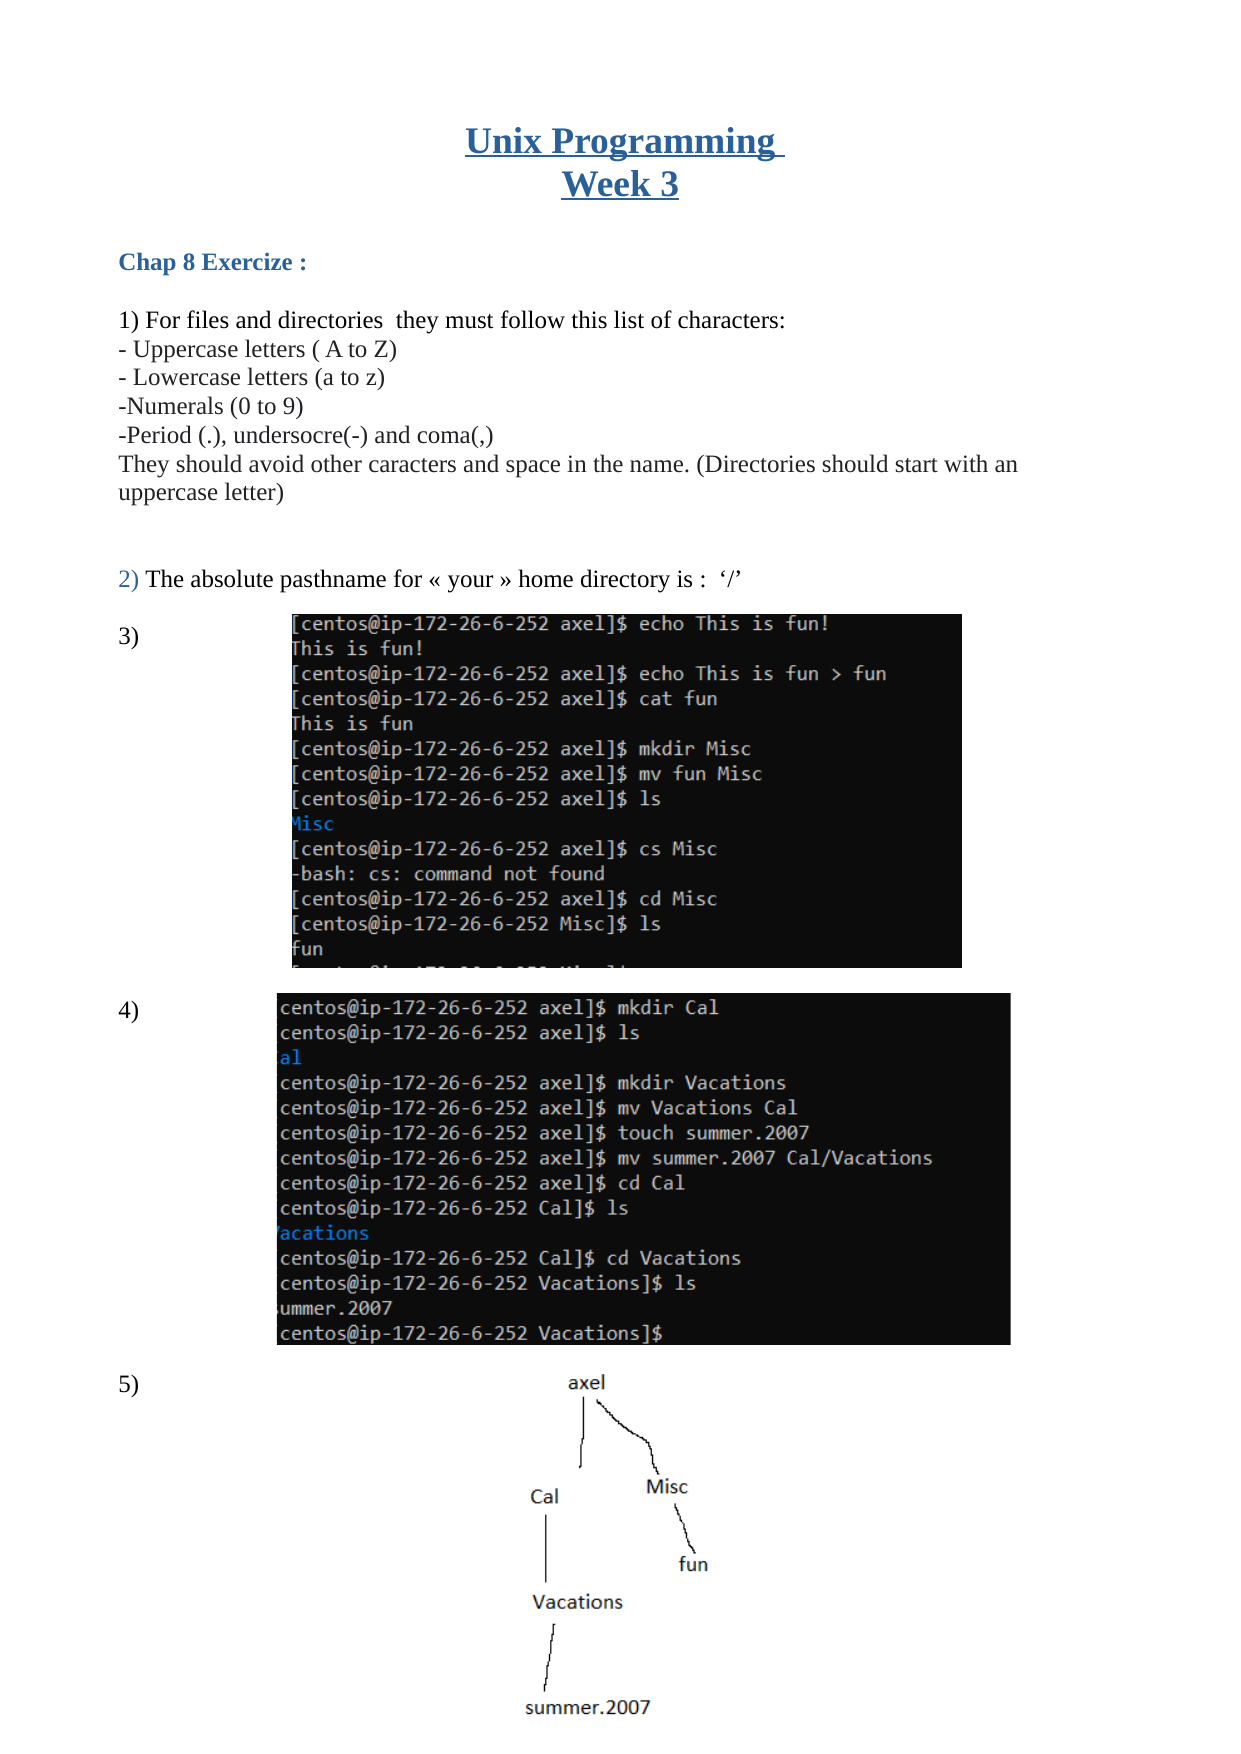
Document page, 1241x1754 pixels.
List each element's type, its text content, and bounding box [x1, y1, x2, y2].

text -Period (.), undersocre(-) and coma(,) [118, 420, 1122, 449]
text - Uppercase letters ( A to Z) [118, 334, 1122, 362]
text Week 3 [118, 161, 1122, 204]
text Unix Programming [118, 118, 1122, 161]
text [740, 1369, 1122, 1397]
text Chap 8 Exercize : [118, 247, 1122, 276]
text 2) The absolute pasthname for « your » home directory is : ‘/’ [118, 564, 1122, 592]
text 5) [118, 1369, 500, 1397]
text [962, 621, 1122, 650]
picture [500, 1368, 740, 1723]
picture [292, 614, 962, 968]
picture [276, 993, 1011, 1345]
text 4) [118, 995, 276, 1024]
text They should avoid other caracters and space in the name. (Directories should start with an uppercase letter) [118, 449, 1122, 506]
text - Lowercase letters (a to z) [118, 362, 1122, 391]
text 1) For files and directories they must follow this list of characters: [118, 305, 1122, 334]
text 3) [118, 621, 292, 650]
text [1011, 995, 1122, 1024]
text -Numerals (0 to 9) [118, 391, 1122, 420]
